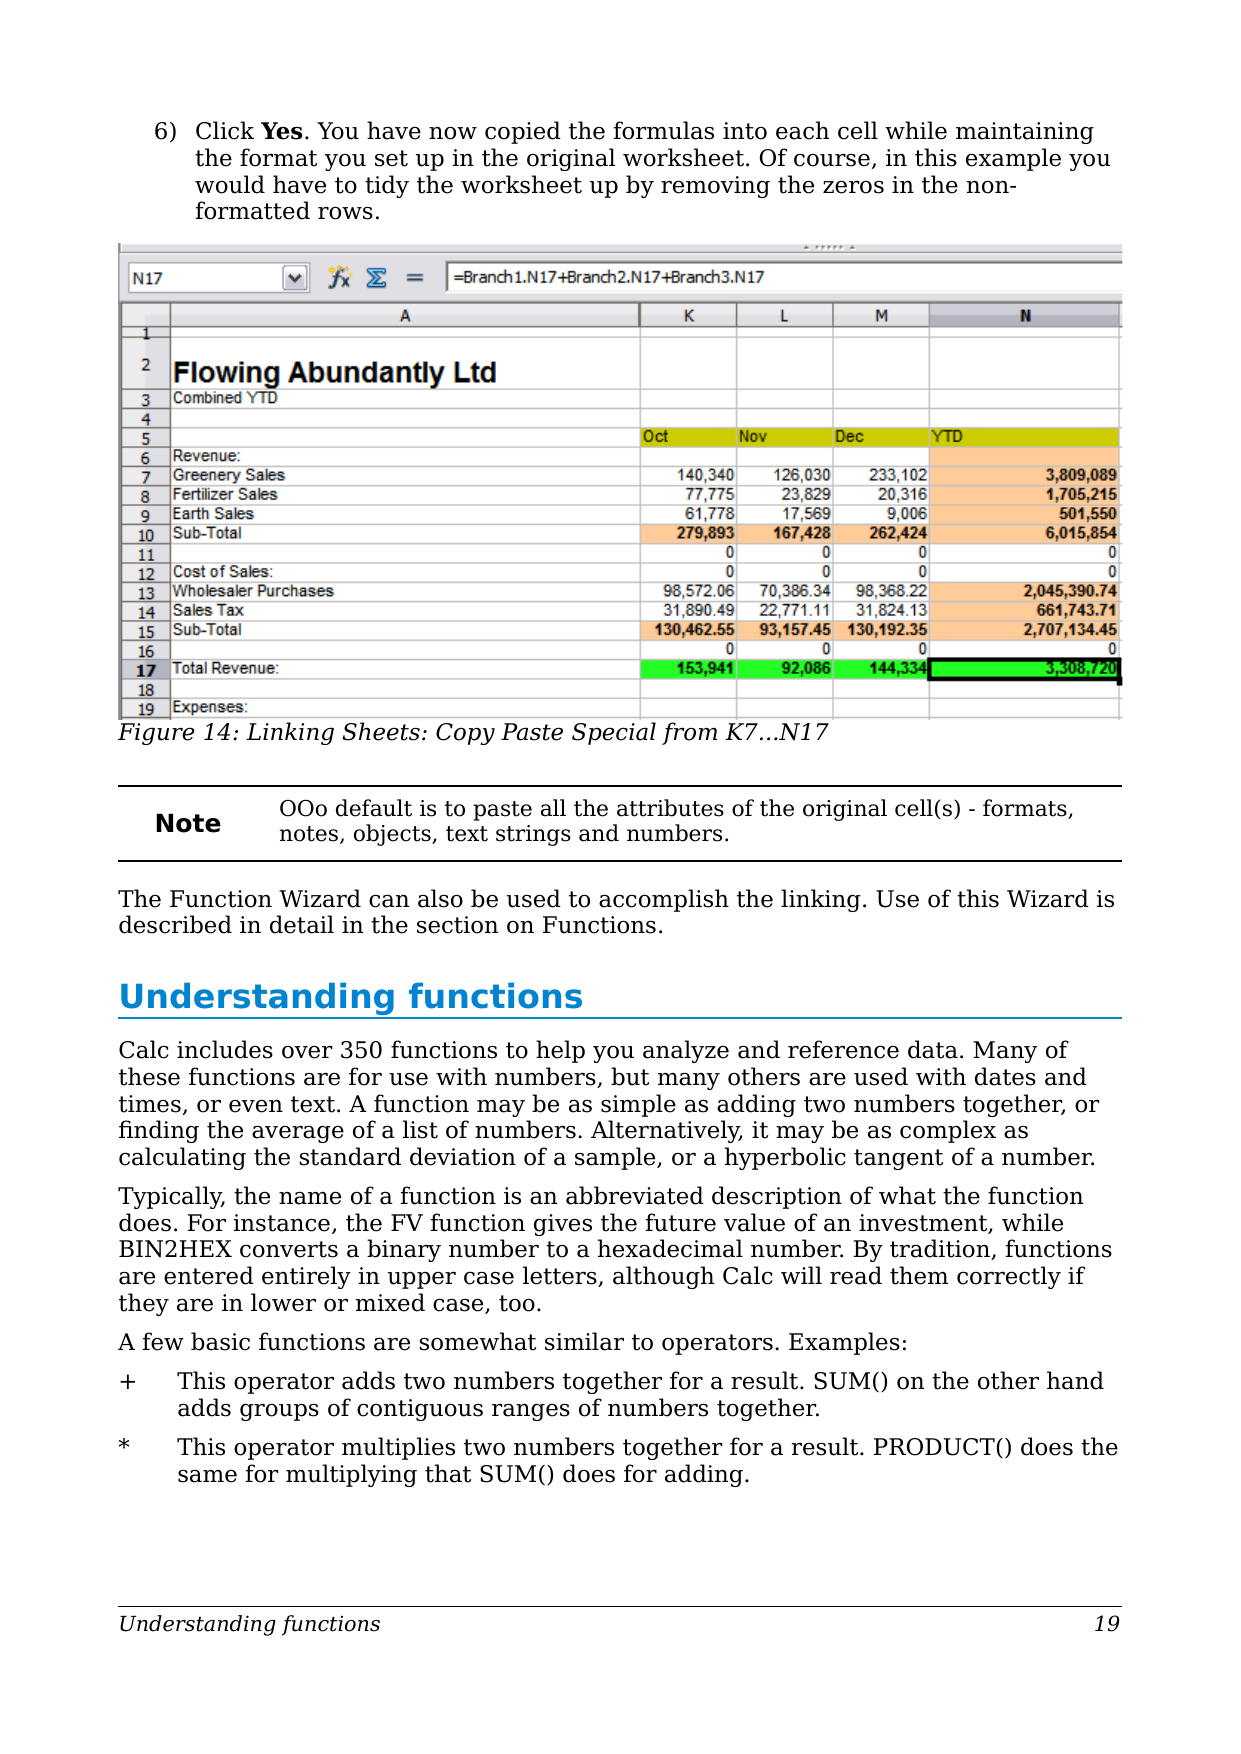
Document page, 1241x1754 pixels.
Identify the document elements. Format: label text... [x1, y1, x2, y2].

table_cell This operator multiplies two numbers together for a result. PRODUCT() does the same for multiplying that SUM() does for adding. [177, 1434, 1122, 1500]
text A few basic functions are somewhat similar to operators. Examples: [118, 1329, 1122, 1356]
picture [118, 243, 1123, 720]
table_header Note [118, 787, 257, 860]
table_header This operator adds two numbers together for a result. SUM() on the other hand adds groups of contiguous ranges of numbers together. [177, 1368, 1122, 1434]
table_header OOo default is to paste all the attributes of the original cell(s) - formats, notes, objects, text strings and numbers. [258, 787, 1122, 860]
text Typically, the name of a function is an abbreviated description of what the function does. For instance, the FV function gives the future value of an investment, while BIN2HEX converts a binary number to a hexadecimal number. By tradition, functions are entered entirely in upper case letters, although Calc will read them correctly if they are in lower or mixed case, too. [118, 1183, 1122, 1317]
subtitle Understanding functions [118, 978, 1122, 1017]
table_header + [118, 1368, 177, 1434]
list The Function Wizard can also be used to accomplish the linking. Use of this Wizard is described in detail in the section on Functions. [118, 886, 1122, 939]
text Figure 14: Linking Sheets: Copy Paste Special from K7...N17 [118, 244, 1124, 746]
text Calc includes over 350 functions to help you analyze and reference data. Many of these functions are for use with numbers, but many others are used with dates and times, or even text. A function may be as simple as adding two numbers together, or finding the average of a list of numbers. Alternatively, it may be as complex as calculating the standard deviation of a sample, or a hyperbolic tangent of a number. [118, 1037, 1122, 1171]
list Click Yes. You have now copied the formulas into each cell while maintaining the format you set up in the original worksheet. Of course, in this example you would have to tidy the worksheet up by removing the zeros in the non-formatted rows. [177, 118, 1122, 225]
table_cell * [118, 1434, 177, 1500]
